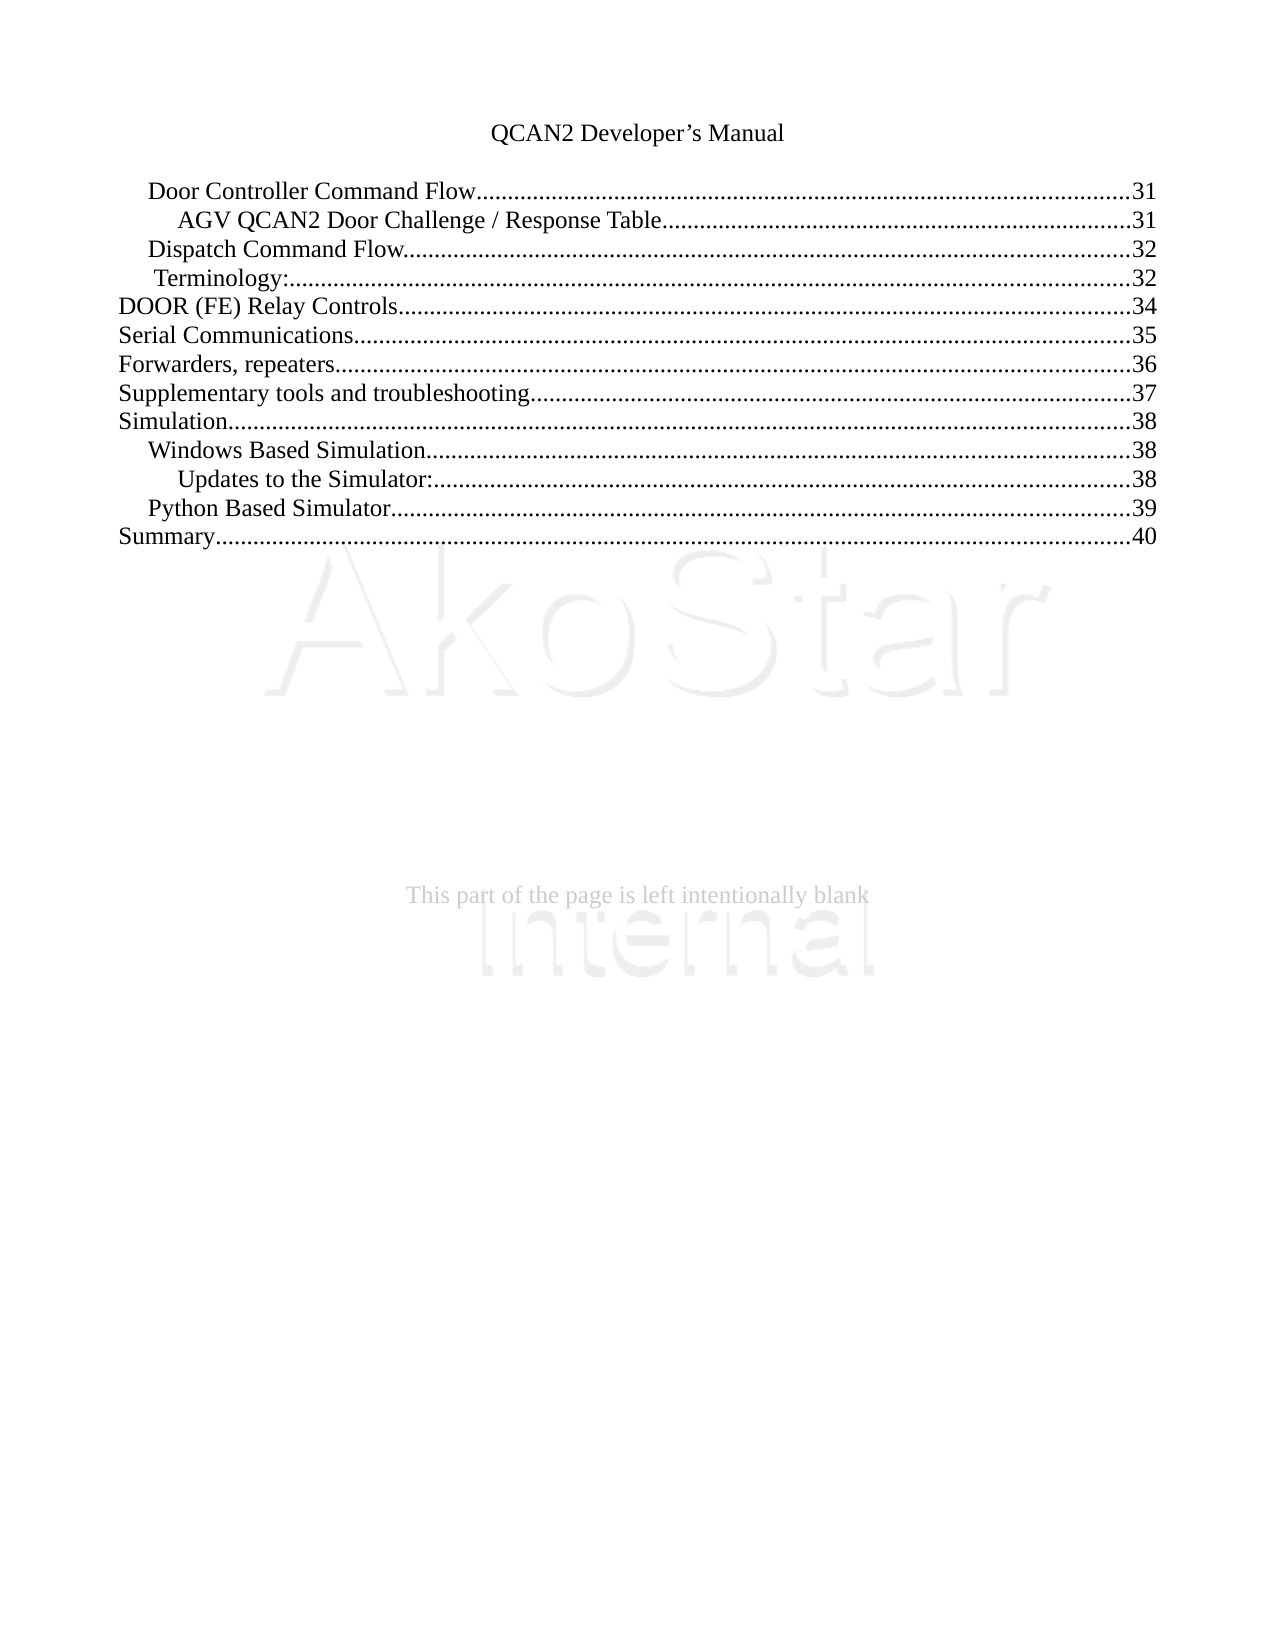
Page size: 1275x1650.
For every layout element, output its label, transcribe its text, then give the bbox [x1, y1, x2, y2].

text DOOR (FE) Relay Controls 34 [118, 291, 1157, 320]
text Windows Based Simulation 38 [148, 435, 1157, 464]
text Dispatch Command Flow. 32 [148, 234, 1157, 263]
text This part of the page is left intentionally blank [118, 880, 1157, 909]
text Forwarders, repeaters 36 [118, 349, 1157, 378]
text Simulation 38 [118, 406, 1157, 435]
text Python Based Simulator 39 [148, 493, 1157, 521]
text Supplementary tools and troubleshooting 37 [118, 378, 1157, 406]
text Door Controller Command Flow 31 [148, 176, 1157, 205]
picture [237, 909, 1038, 1225]
text Terminology: 32 [148, 263, 1157, 291]
text Summary 40 [118, 521, 1157, 550]
picture [237, 550, 1038, 880]
text AGV QCAN2 Door Challenge / Response Table 31 [177, 205, 1157, 234]
text Updates to the Simulator: 38 [177, 464, 1157, 493]
text Serial Communications 35 [118, 320, 1157, 349]
